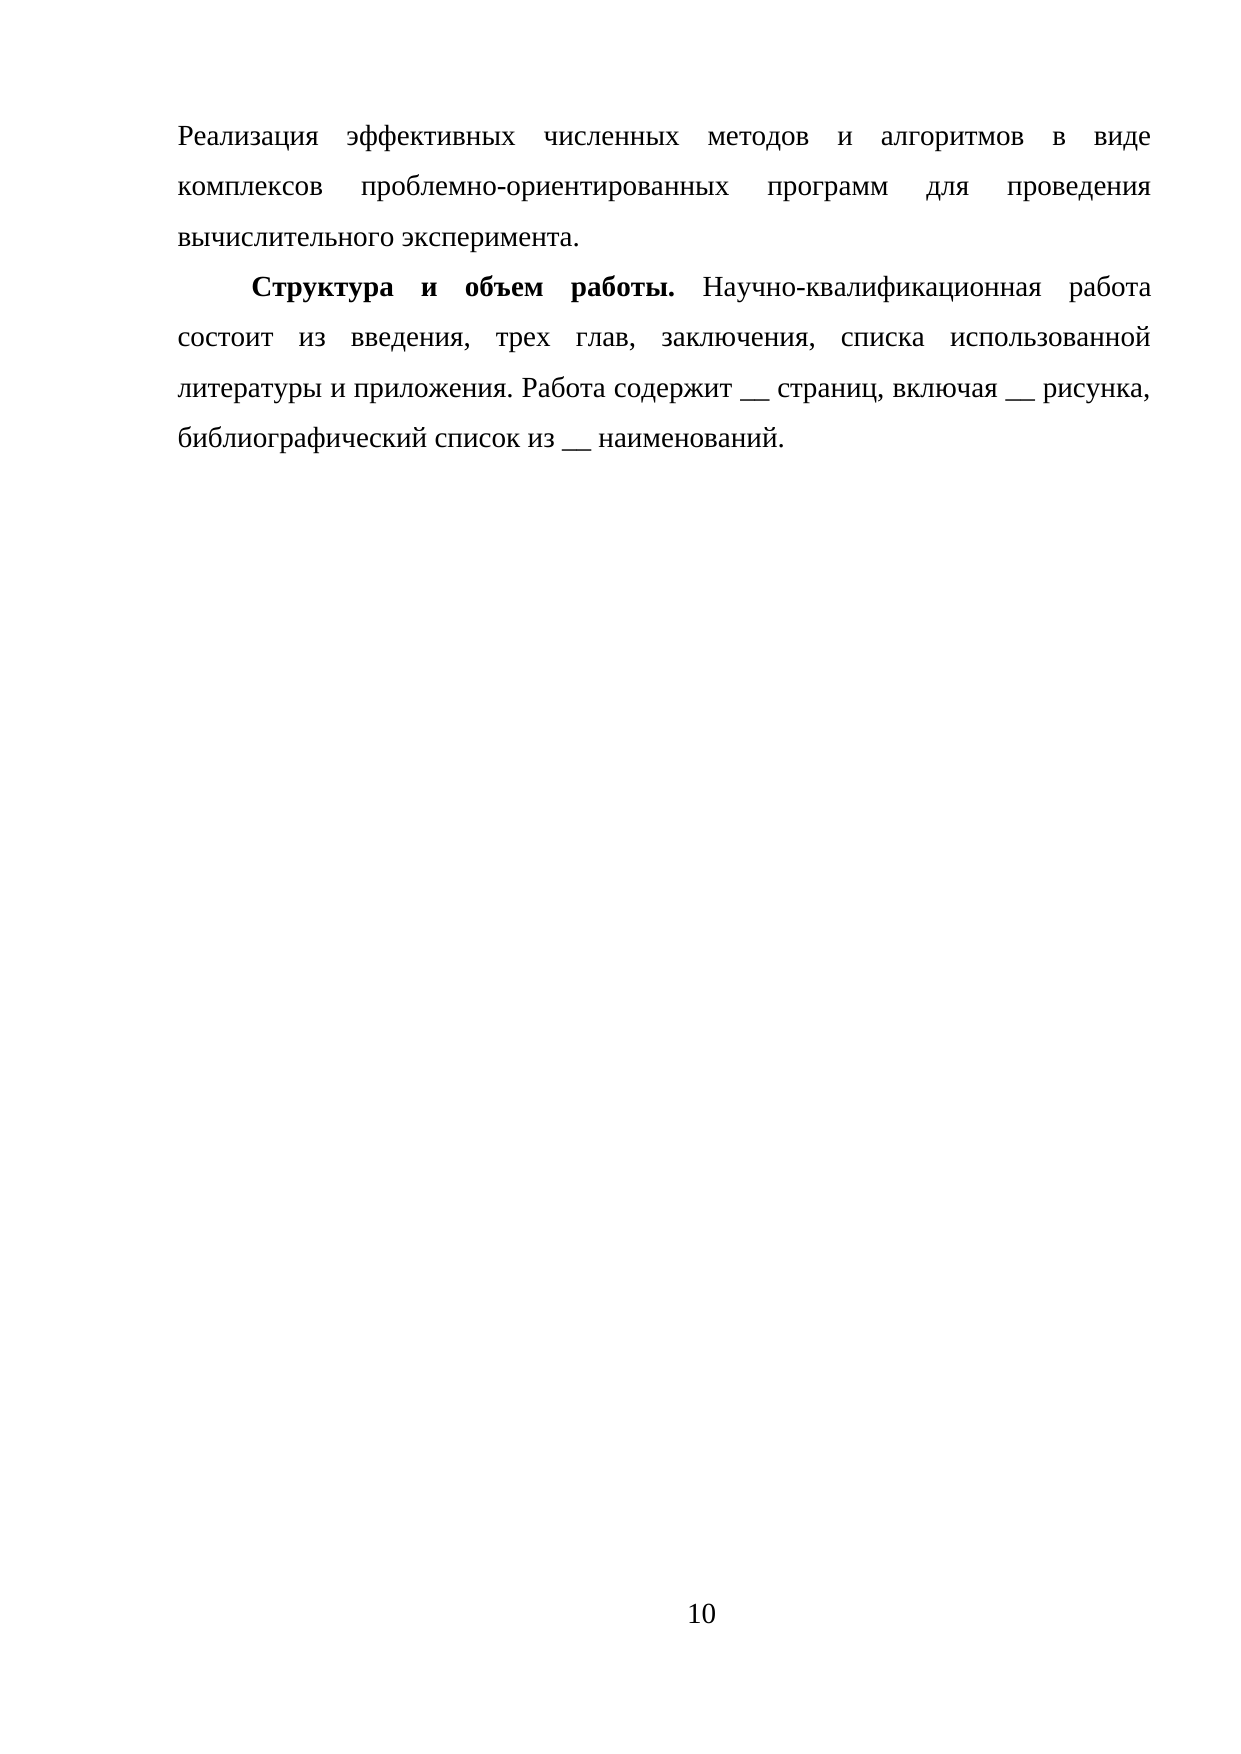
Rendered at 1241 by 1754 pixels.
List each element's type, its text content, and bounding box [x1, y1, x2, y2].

text Реализация эффективных численных методов и алгоритмов в виде комплексов проблемно-ориентированных программ для проведения вычислительного эксперимента. [177, 118, 1152, 252]
text Структура и объем работы. Научно-квалификационная работа состоит из введения, трех глав, заключения, списка использованной литературы и приложения. Работа содержит __ страниц, включая __ рисунка, библиографический список из __ наименований. [177, 269, 1152, 453]
